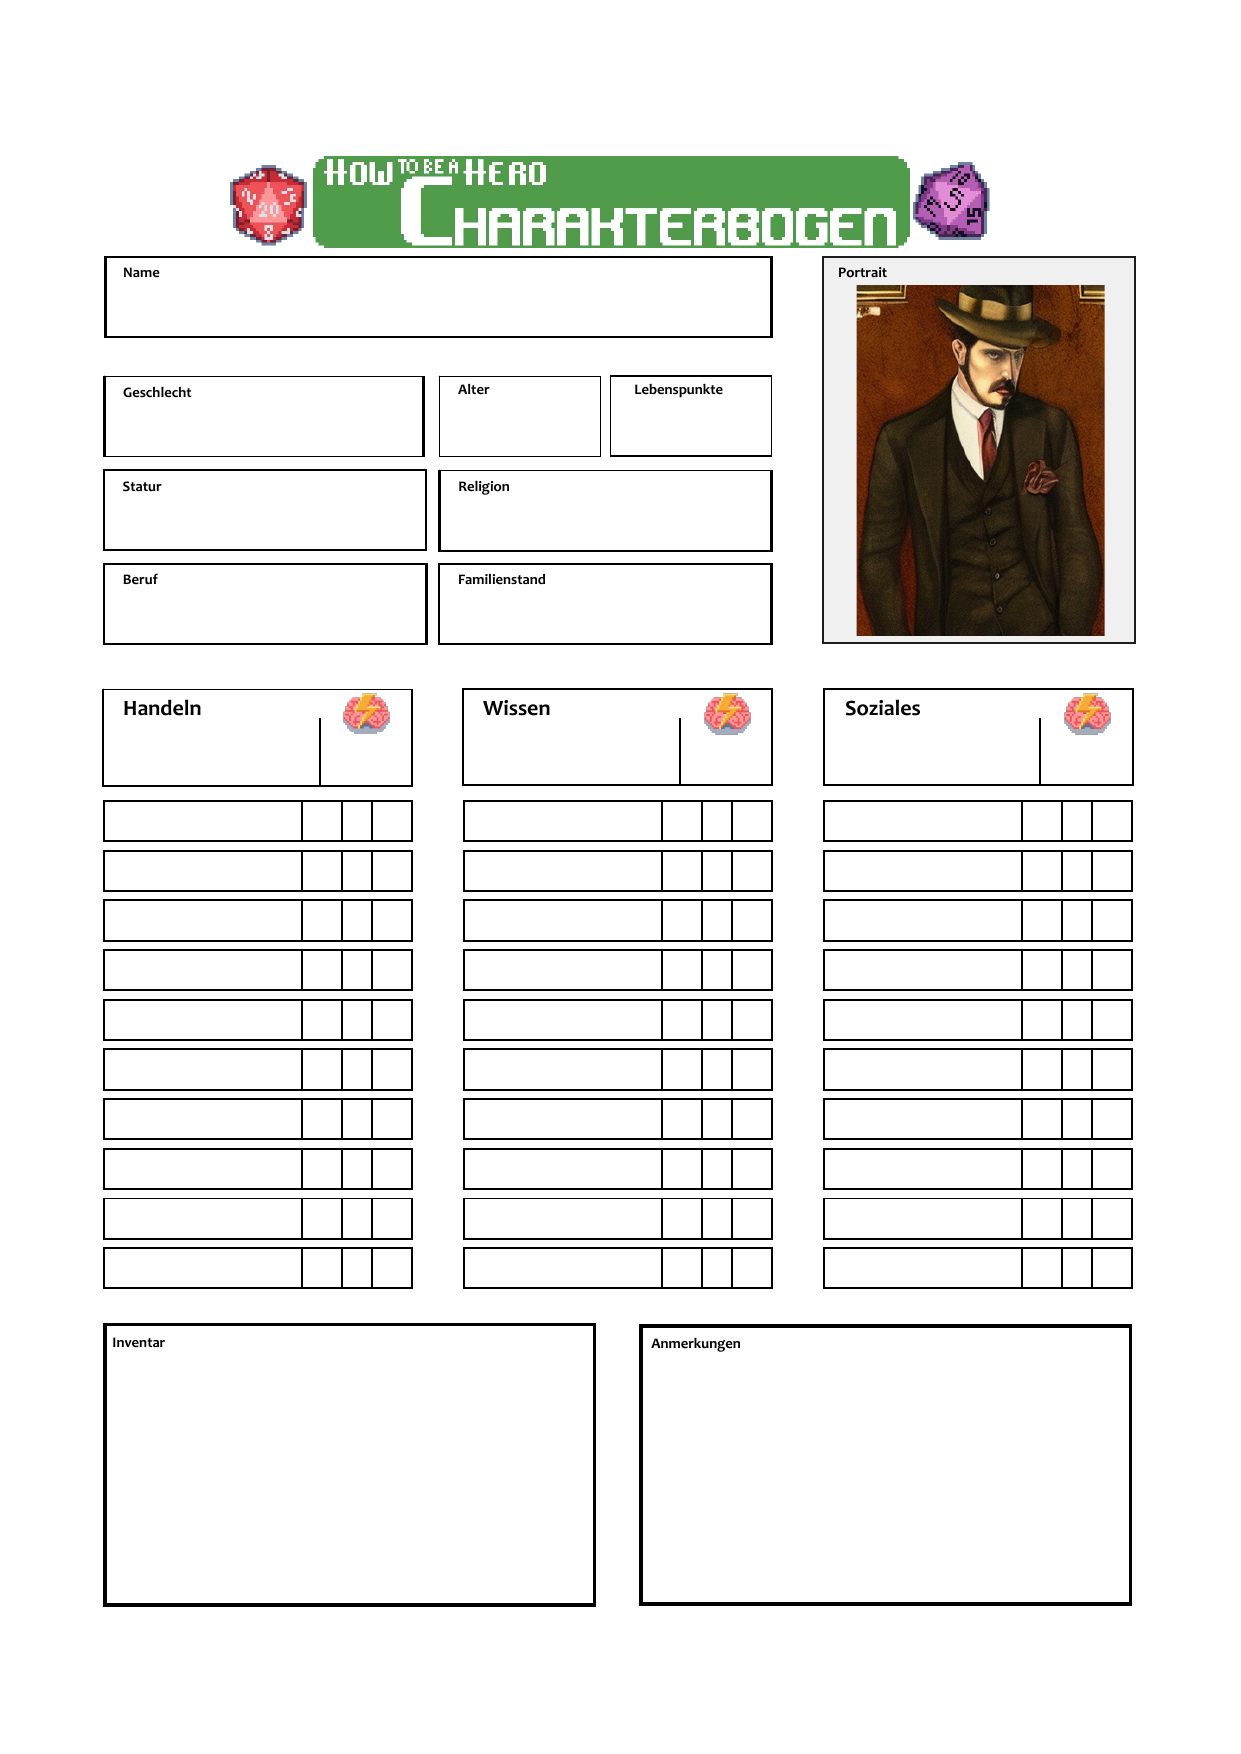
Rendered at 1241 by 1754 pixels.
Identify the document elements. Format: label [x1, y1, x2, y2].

picture [856, 285, 1105, 636]
